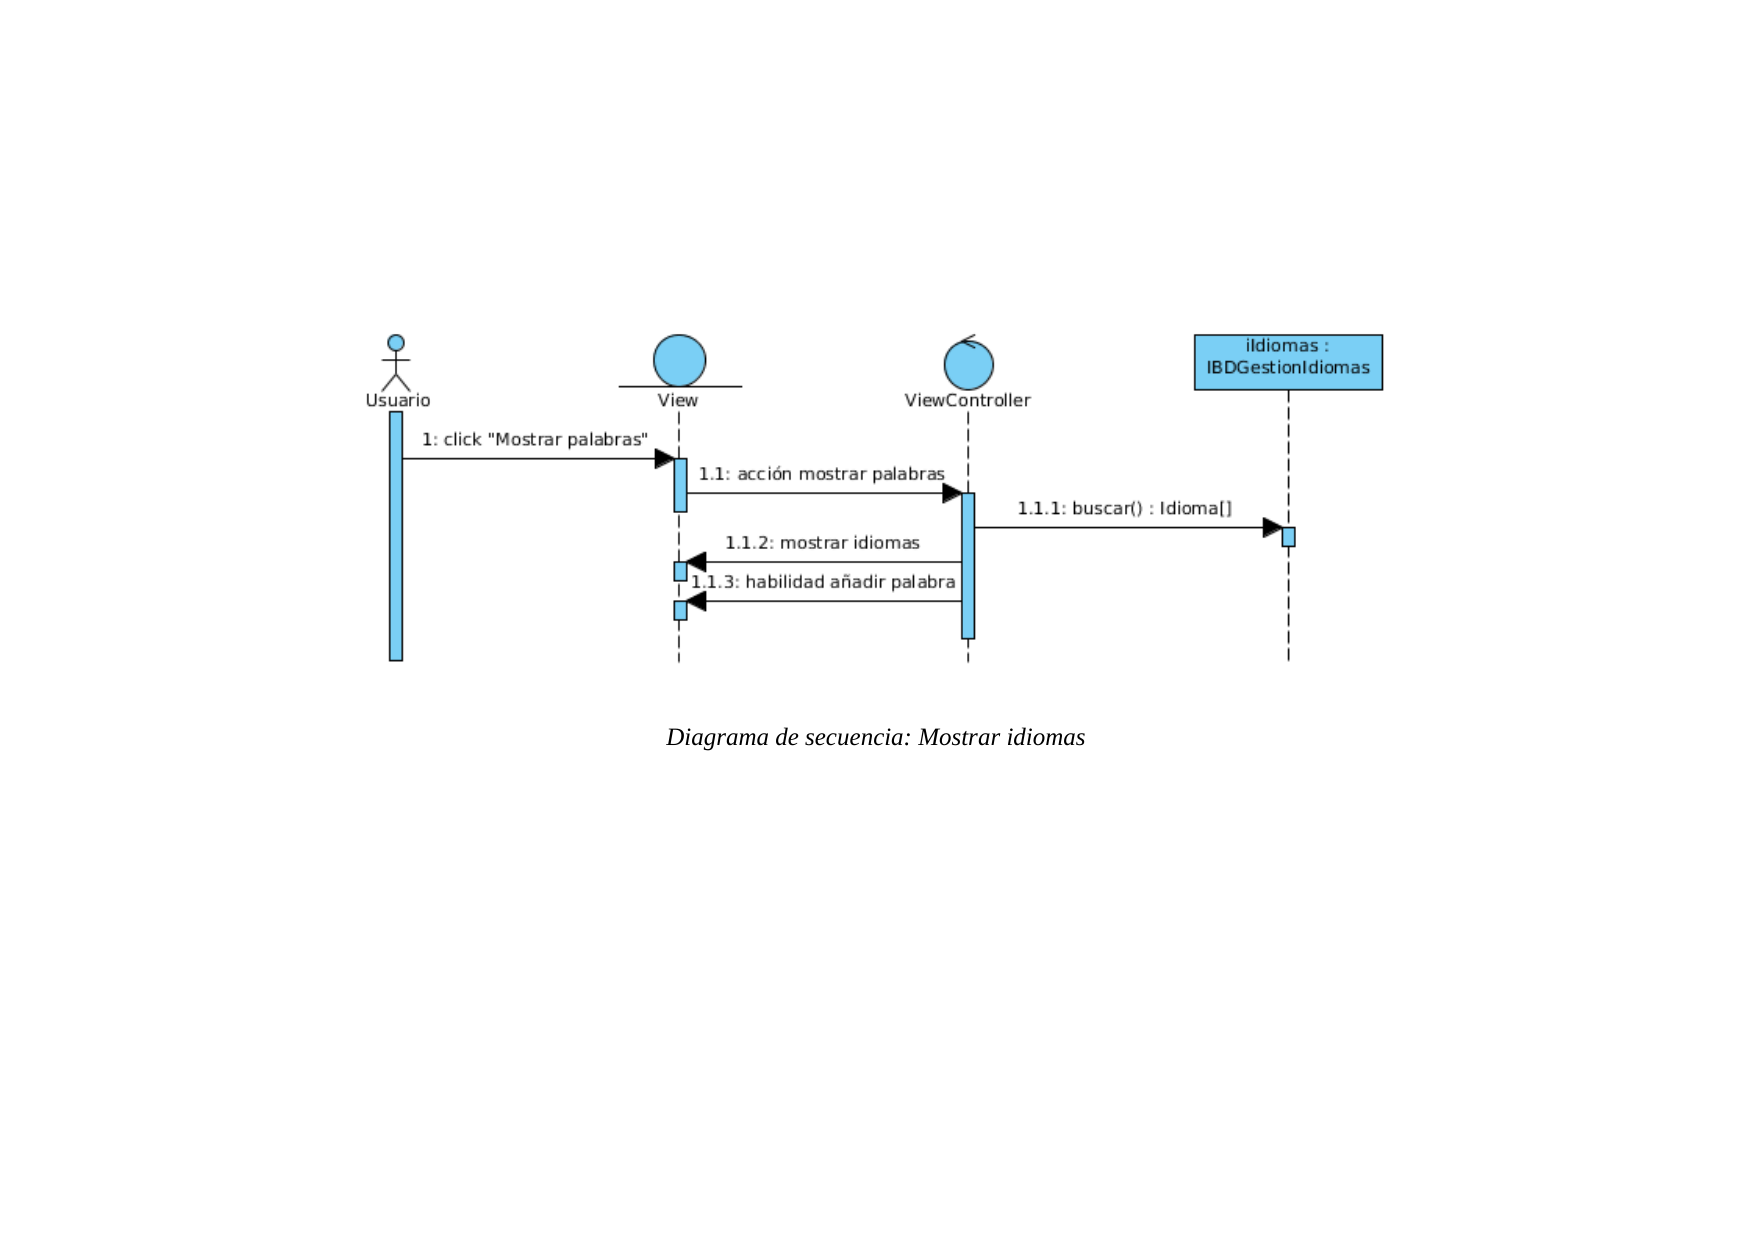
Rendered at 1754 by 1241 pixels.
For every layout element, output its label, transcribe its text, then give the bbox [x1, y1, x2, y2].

picture [358, 322, 1396, 704]
text Diagrama de secuencia: Mostrar idiomas [118, 722, 1636, 751]
